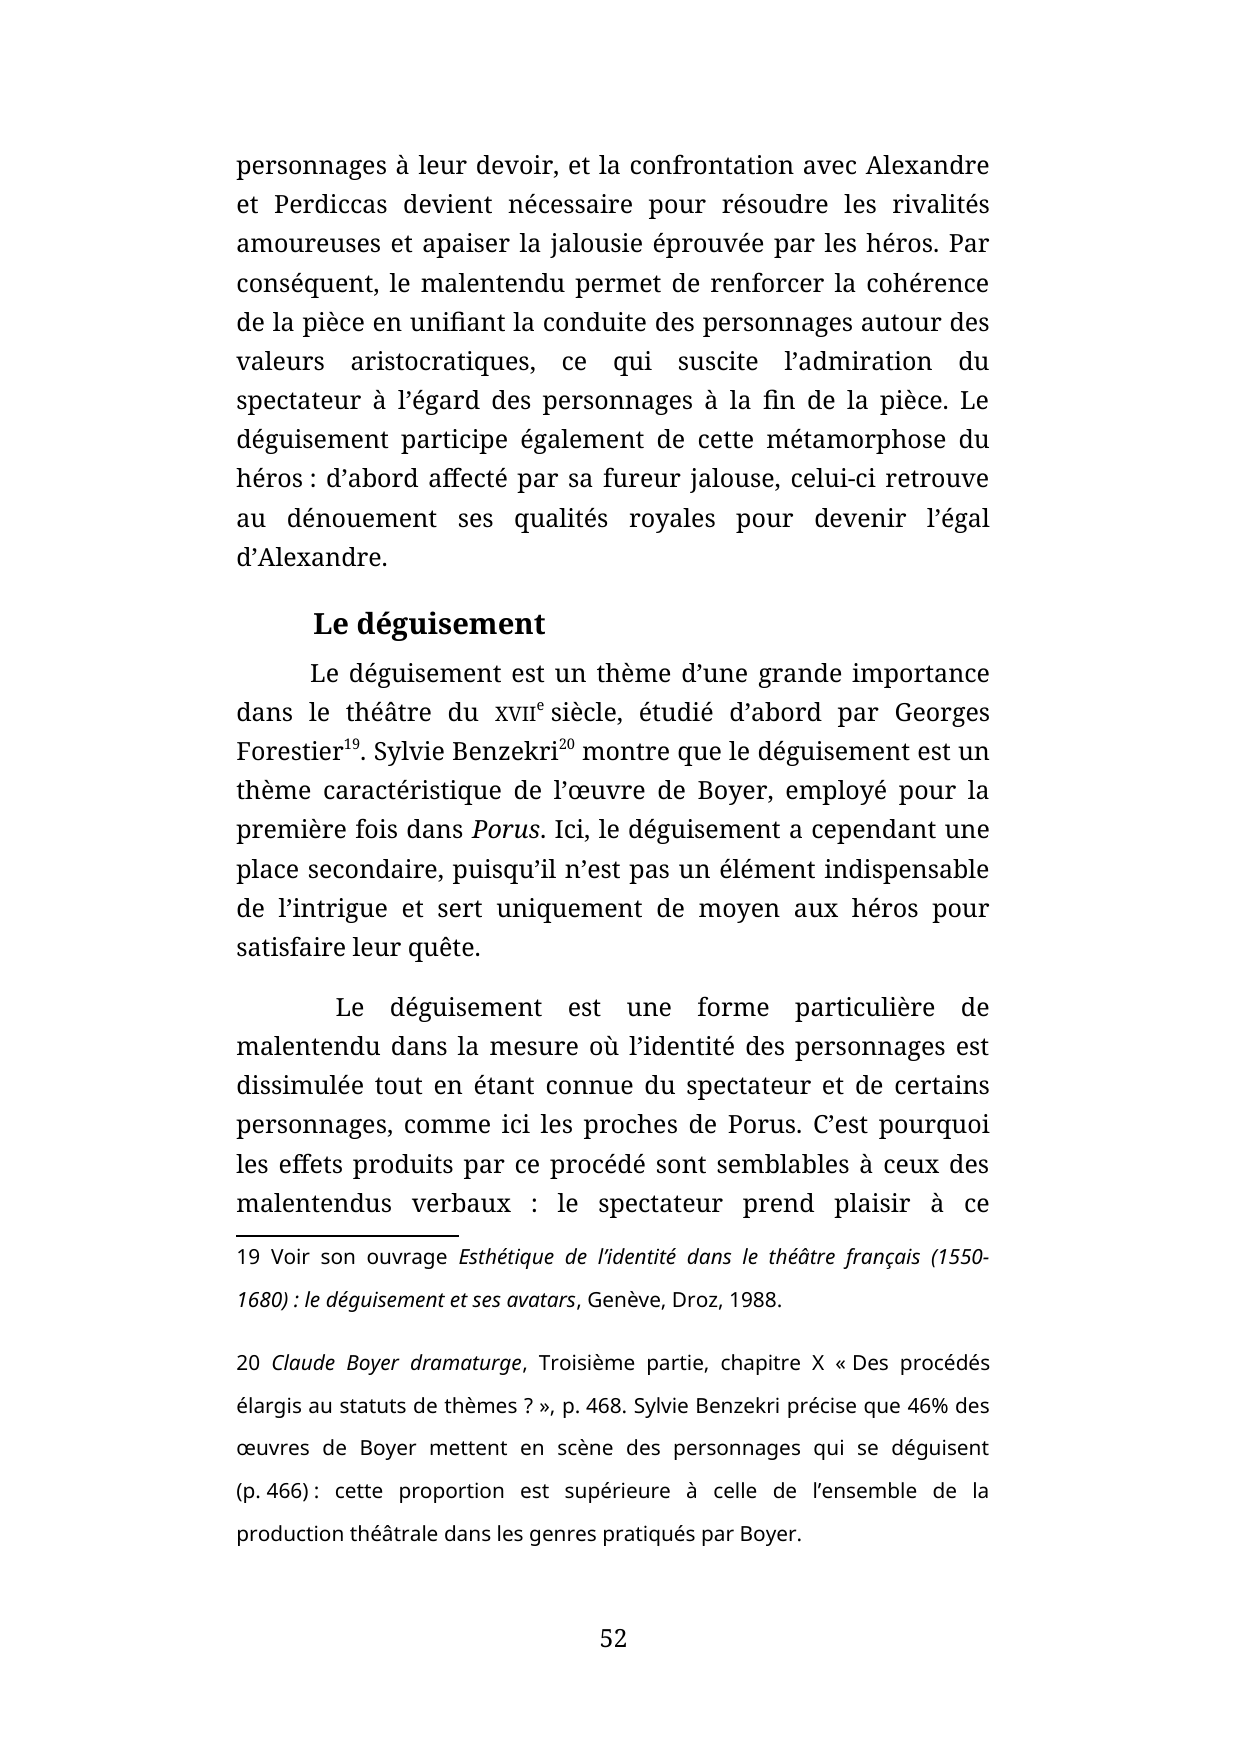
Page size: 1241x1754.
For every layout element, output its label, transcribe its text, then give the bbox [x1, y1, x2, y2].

text Claude Boyer dramaturge, Troisième partie, chapitre X « Des procédés élargis au statuts de thèmes ? », p. 468. Sylvie Benzekri précise que 46% des œuvres de Boyer mettent en scène des personnages qui se déguisent (p. 466) : cette proportion est supérieure à celle de l’ensemble de la production théâtrale dans les genres pratiqués par Boyer. [236, 1348, 990, 1547]
text Voir son ouvrage Esthétique de l’identité dans le théâtre français (1550-1680) : le déguisement et ses avatars, Genève, Droz, 1988. [236, 1242, 990, 1313]
text Le déguisement est une forme particulière de malentendu dans la mesure où l’identité des personnages est dissimulée tout en étant connue du spectateur et de certains personnages, comme ici les proches de Porus. C’est pourquoi les effets produits par ce procédé sont semblables à ceux des malentendus verbaux : le spectateur prend plaisir à ce [236, 989, 990, 1219]
text Le déguisement est un thème d’une grande importance dans le théâtre du xviie siècle, étudié d’abord par Georges Forestier. Sylvie Benzekri montre que le déguisement est un thème caractéristique de l’œuvre de Boyer, employé pour la première fois dans Porus. Ici, le déguisement a cependant une place secondaire, puisqu’il n’est pas un élément indispensable de l’intrigue et sert uniquement de moyen aux héros pour satisfaire leur quête. [236, 655, 990, 964]
subtitle Le déguisement [313, 603, 990, 643]
text personnages à leur devoir, et la confrontation avec Alexandre et Perdiccas devient nécessaire pour résoudre les rivalités amoureuses et apaiser la jalousie éprouvée par les héros. Par conséquent, le malentendu permet de renforcer la cohérence de la pièce en unifiant la conduite des personnages autour des valeurs aristocratiques, ce qui suscite l’admiration du spectateur à l’égard des personnages à la fin de la pièce. Le déguisement participe également de cette métamorphose du héros : d’abord affecté par sa fureur jalouse, celui-ci retrouve au dénouement ses qualités royales pour devenir l’égal d’Alexandre. [236, 148, 990, 573]
